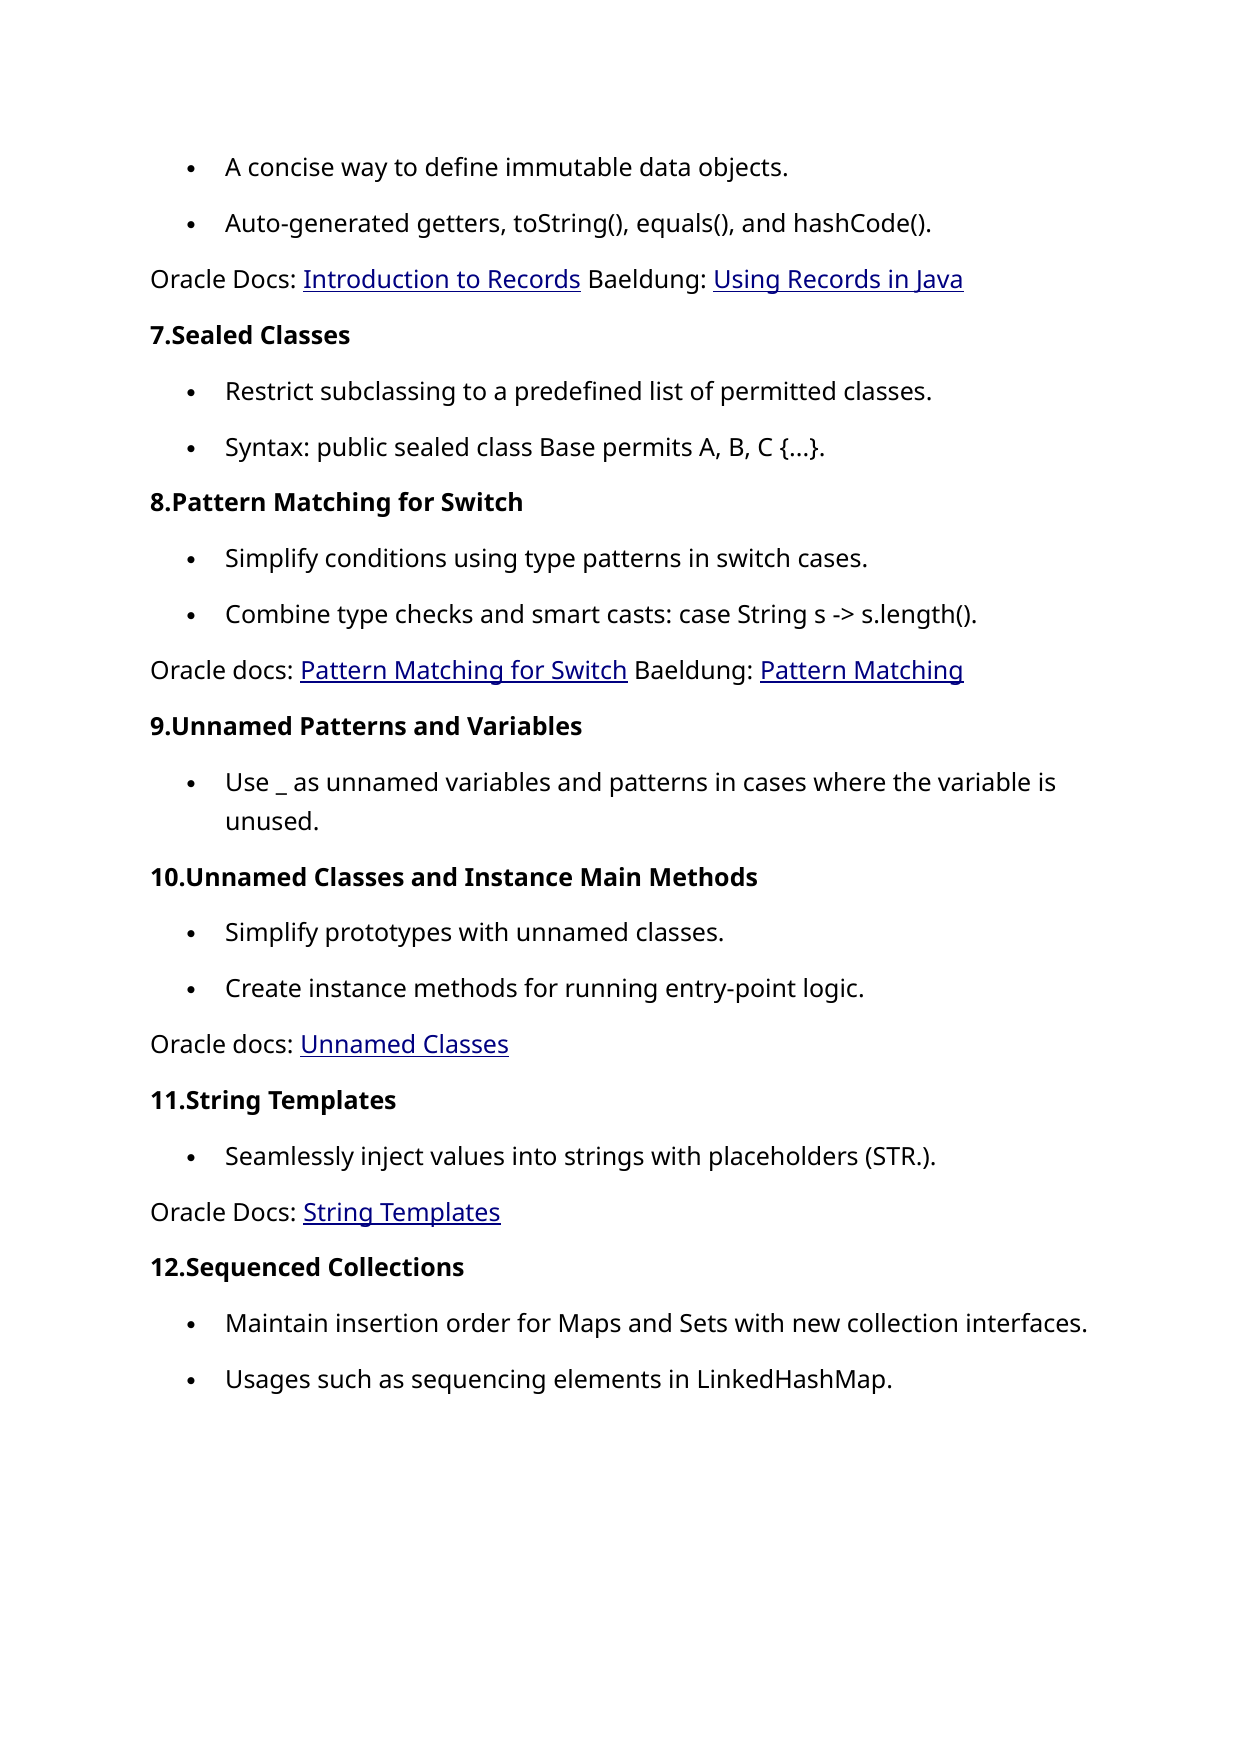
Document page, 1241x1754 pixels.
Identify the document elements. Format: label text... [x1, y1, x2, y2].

list A concise way to define immutable data objects. [187, 150, 1090, 184]
list Use _ as unnamed variables and patterns in cases where the variable is unused. [187, 764, 1090, 837]
text 8.Pattern Matching for Switch [150, 485, 1090, 519]
list Create instance methods for running entry-point logic. [187, 971, 1090, 1005]
list Usages such as sequencing elements in LinkedHashMap. [187, 1362, 1090, 1396]
text 10.Unnamed Classes and Instance Main Methods [150, 859, 1090, 893]
text 9.Unnamed Patterns and Variables [150, 708, 1090, 742]
text 11.String Templates [150, 1082, 1090, 1117]
text Oracle Docs: Introduction to Records Baeldung: Using Records in Java [150, 262, 1090, 296]
list Maintain insertion order for Maps and Sets with new collection interfaces. [187, 1306, 1090, 1340]
list Syntax: public sealed class Base permits A, B, C {...}. [187, 429, 1090, 463]
text Oracle Docs: String Templates [150, 1194, 1090, 1228]
list Seamlessly inject values into strings with placeholders (STR.). [187, 1138, 1090, 1172]
list Restrict subclassing to a predefined list of permitted classes. [187, 373, 1090, 407]
text 12.Sequenced Collections [150, 1250, 1090, 1284]
text Oracle docs: Unnamed Classes [150, 1027, 1090, 1061]
list Auto-generated getters, toString(), equals(), and hashCode(). [187, 206, 1090, 240]
list Simplify conditions using type patterns in switch cases. [187, 541, 1090, 575]
list Simplify prototypes with unnamed classes. [187, 915, 1090, 949]
text Oracle docs: Pattern Matching for Switch Baeldung: Pattern Matching [150, 652, 1090, 687]
list Combine type checks and smart casts: case String s -> s.length(). [187, 597, 1090, 631]
text 7.Sealed Classes [150, 317, 1090, 352]
